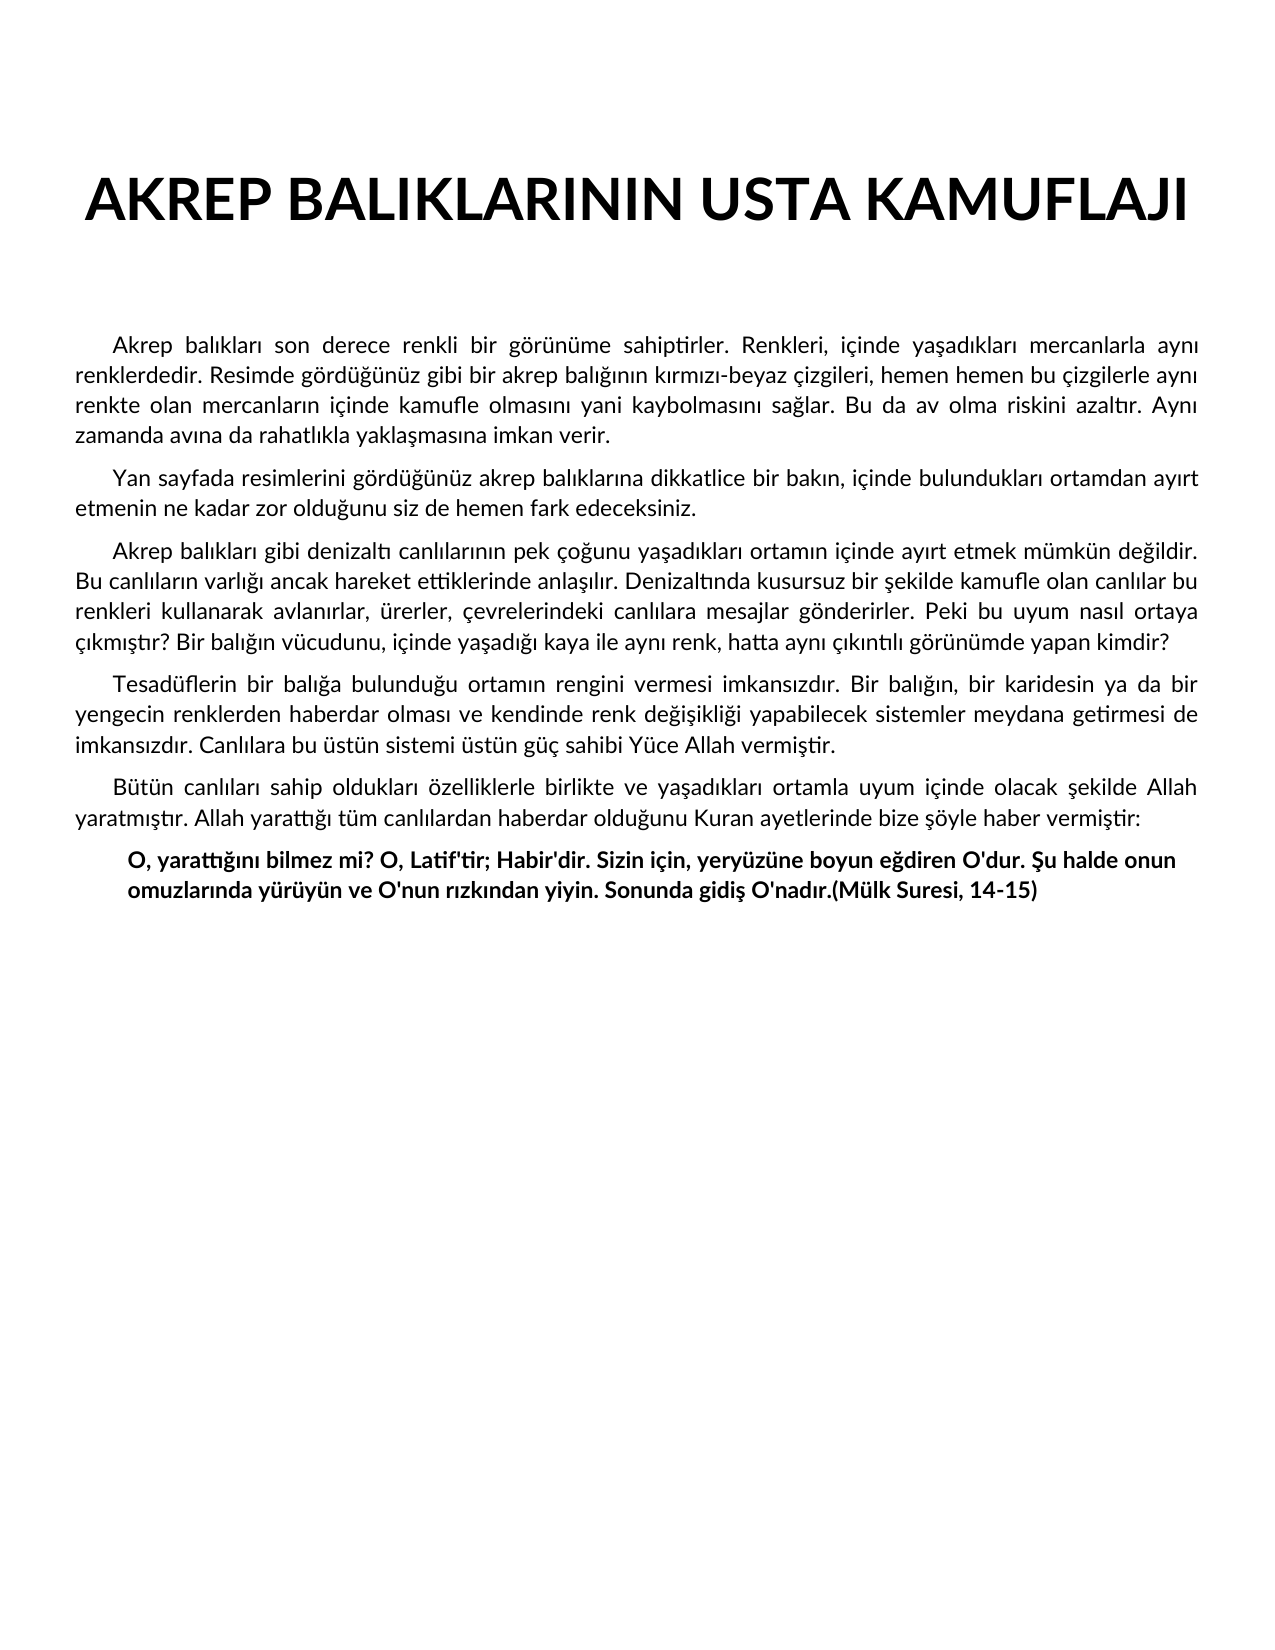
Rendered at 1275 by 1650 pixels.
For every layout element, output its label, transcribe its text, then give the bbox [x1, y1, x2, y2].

subtitle AKREP BALIKLARININ USTA KAMUFLAJI [75, 162, 1200, 232]
text Akrep balıkları gibi denizaltı canlılarının pek çoğunu yaşadıkları ortamın içinde ayırt etmek mümkün değildir. Bu canlıların varlığı ancak hareket ettiklerinde anlaşılır. Denizaltında kusursuz bir şekilde kamufle olan canlılar bu renkleri kullanarak avlanırlar, ürerler, çevrelerindeki canlılara mesajlar gönderirler. Peki bu uyum nasıl ortaya çıkmıştır? Bir balığın vücudunu, içinde yaşadığı kaya ile aynı renk, hatta aynı çıkıntılı görünümde yapan kimdir? [75, 537, 1200, 655]
text O, yarattığını bilmez mi? O, Latif'tir; Habir'dir. Sizin için, yeryüzüne boyun eğdiren O'dur. Şu halde onun omuzlarında yürüyün ve O'nun rızkından yiyin. Sonunda gidiş O'nadır.(Mülk Suresi, 14-15) [127, 846, 1177, 904]
text Bütün canlıları sahip oldukları özelliklerle birlikte ve yaşadıkları ortamla uyum içinde olacak şekilde Allah yaratmıştır. Allah yarattığı tüm canlılardan haberdar olduğunu Kuran ayetlerinde bize şöyle haber vermiştir: [75, 773, 1200, 831]
text Yan sayfada resimlerini gördüğünüz akrep balıklarına dikkatlice bir bakın, içinde bulundukları ortamdan ayırt etmenin ne kadar zor olduğunu siz de hemen fark edeceksiniz. [75, 464, 1200, 521]
text Tesadüflerin bir balığa bulunduğu ortamın rengini vermesi imkansızdır. Bir balığın, bir karidesin ya da bir yengecin renklerden haberdar olması ve kendinde renk değişikliği yapabilecek sistemler meydana getirmesi de imkansızdır. Canlılara bu üstün sistemi üstün güç sahibi Yüce Allah vermiştir. [75, 670, 1200, 758]
text Akrep balıkları son derece renkli bir görünüme sahiptirler. Renkleri, içinde yaşadıkları mercanlarla aynı renklerdedir. Resimde gördüğünüz gibi bir akrep balığının kırmızı-beyaz çizgileri, hemen hemen bu çizgilerle aynı renkte olan mercanların içinde kamufle olmasını yani kaybolmasını sağlar. Bu da av olma riskini azaltır. Aynı zamanda avına da rahatlıkla yaklaşmasına imkan verir. [75, 330, 1200, 448]
